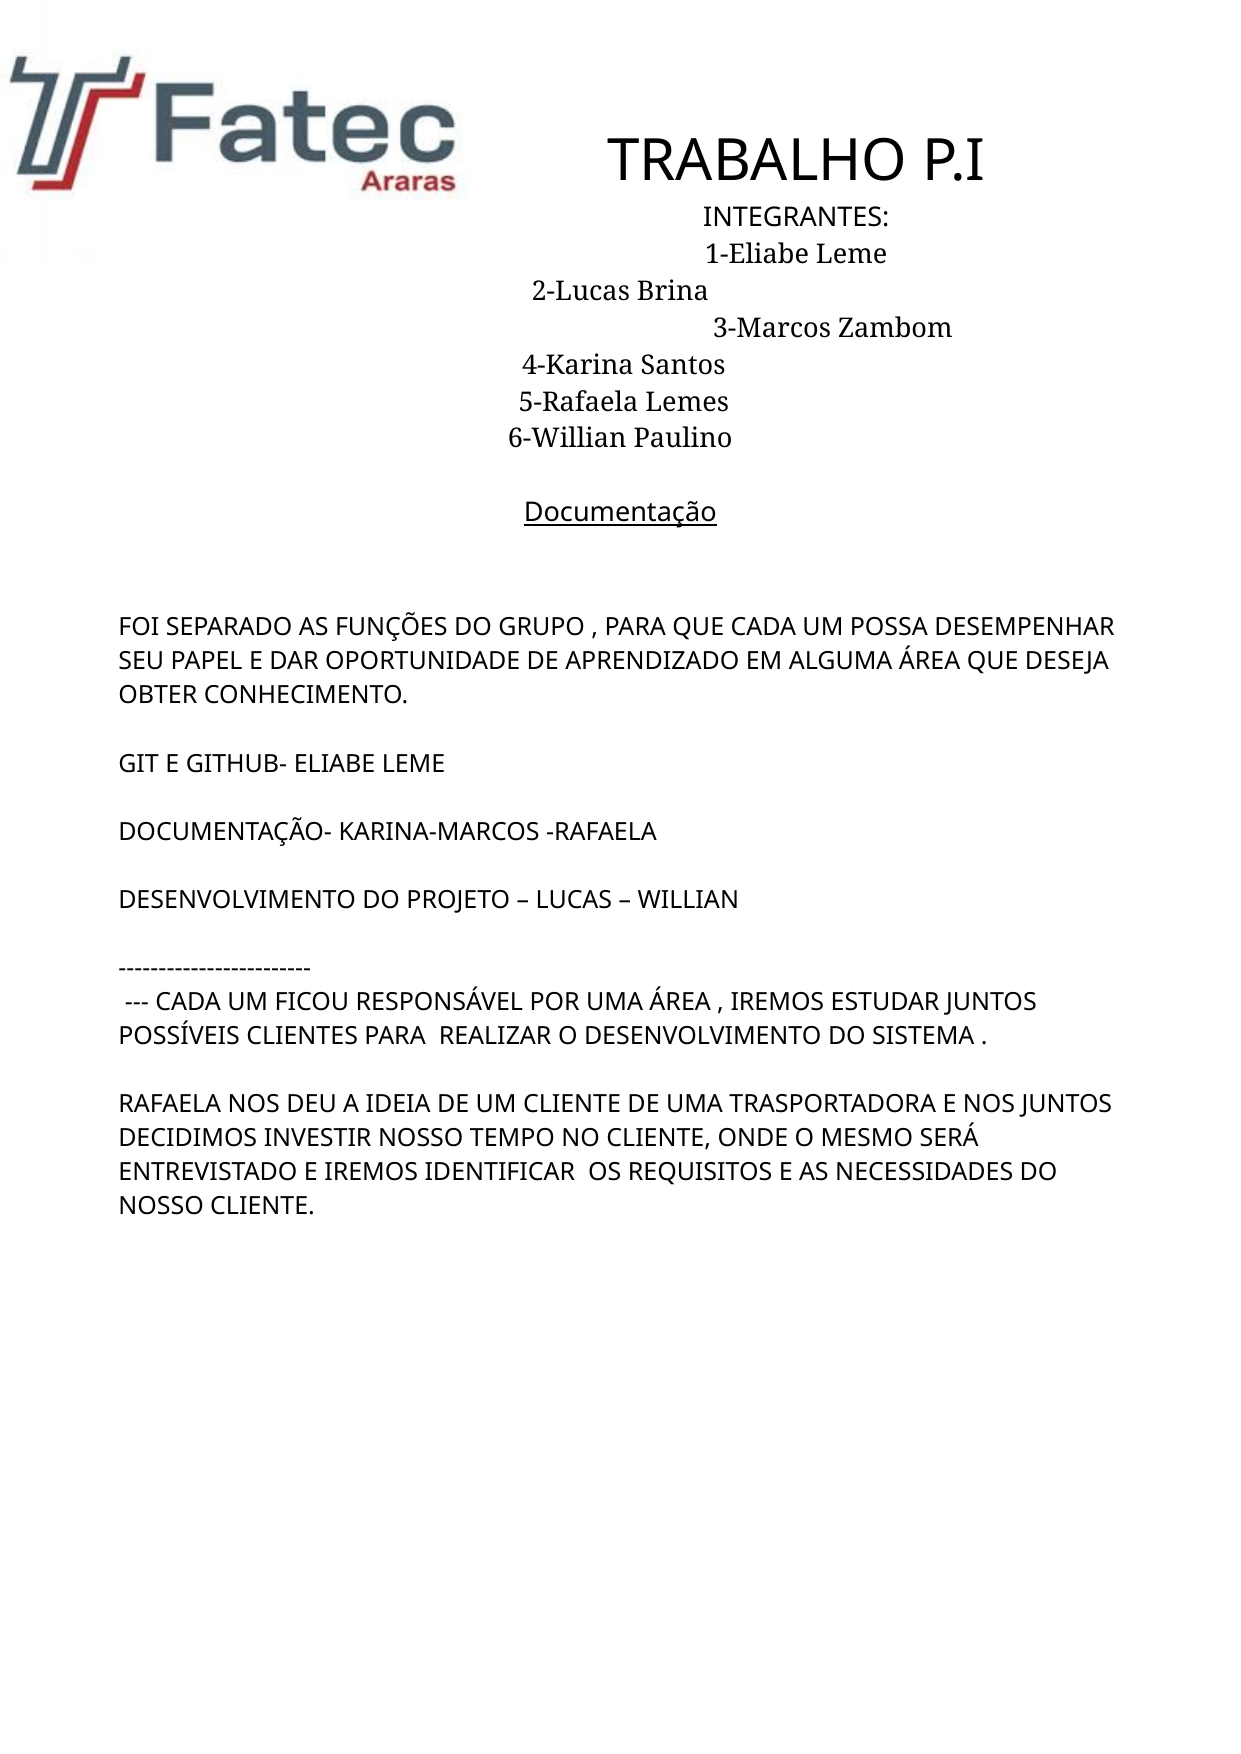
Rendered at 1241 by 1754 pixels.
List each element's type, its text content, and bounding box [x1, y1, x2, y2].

text RAFAELA NOS DEU A IDEIA DE UM CLIENTE DE UMA TRASPORTADORA E NOS JUNTOS DECIDIMOS INVESTIR NOSSO TEMPO NO CLIENTE, ONDE O MESMO SERÁ ENTREVISTADO E IREMOS IDENTIFICAR OS REQUISITOS E AS NECESSIDADES DO NOSSO CLIENTE. [118, 1086, 1122, 1222]
text 6-Willian Paulino [118, 419, 1122, 456]
text 2-Lucas Brina [118, 271, 1122, 308]
text 3-Marcos Zambom [118, 308, 1122, 345]
text ------------------------ [118, 949, 1122, 984]
text TRABALHO P.I [471, 118, 1122, 198]
text 5-Rafaela Lemes [118, 382, 1122, 419]
text 1-Eliabe Leme [118, 234, 1122, 271]
picture [0, 0, 471, 261]
text 4-Karina Santos [118, 345, 1122, 382]
text GIT E GITHUB- ELIABE LEME [118, 745, 1122, 779]
text DESENVOLVIMENTO DO PROJETO – LUCAS – WILLIAN [118, 881, 1122, 916]
text Documentação [118, 493, 1122, 529]
text INTEGRANTES: [471, 198, 1122, 234]
text DOCUMENTAÇÃO- KARINA-MARCOS -RAFAELA [118, 813, 1122, 847]
text FOI SEPARADO AS FUNÇÕES DO GRUPO , PARA QUE CADA UM POSSA DESEMPENHAR SEU PAPEL E DAR OPORTUNIDADE DE APRENDIZADO EM ALGUMA ÁREA QUE DESEJA OBTER CONHECIMENTO. [118, 609, 1122, 711]
text --- CADA UM FICOU RESPONSÁVEL POR UMA ÁREA , IREMOS ESTUDAR JUNTOS POSSÍVEIS CLIENTES PARA REALIZAR O DESENVOLVIMENTO DO SISTEMA . [118, 984, 1122, 1052]
